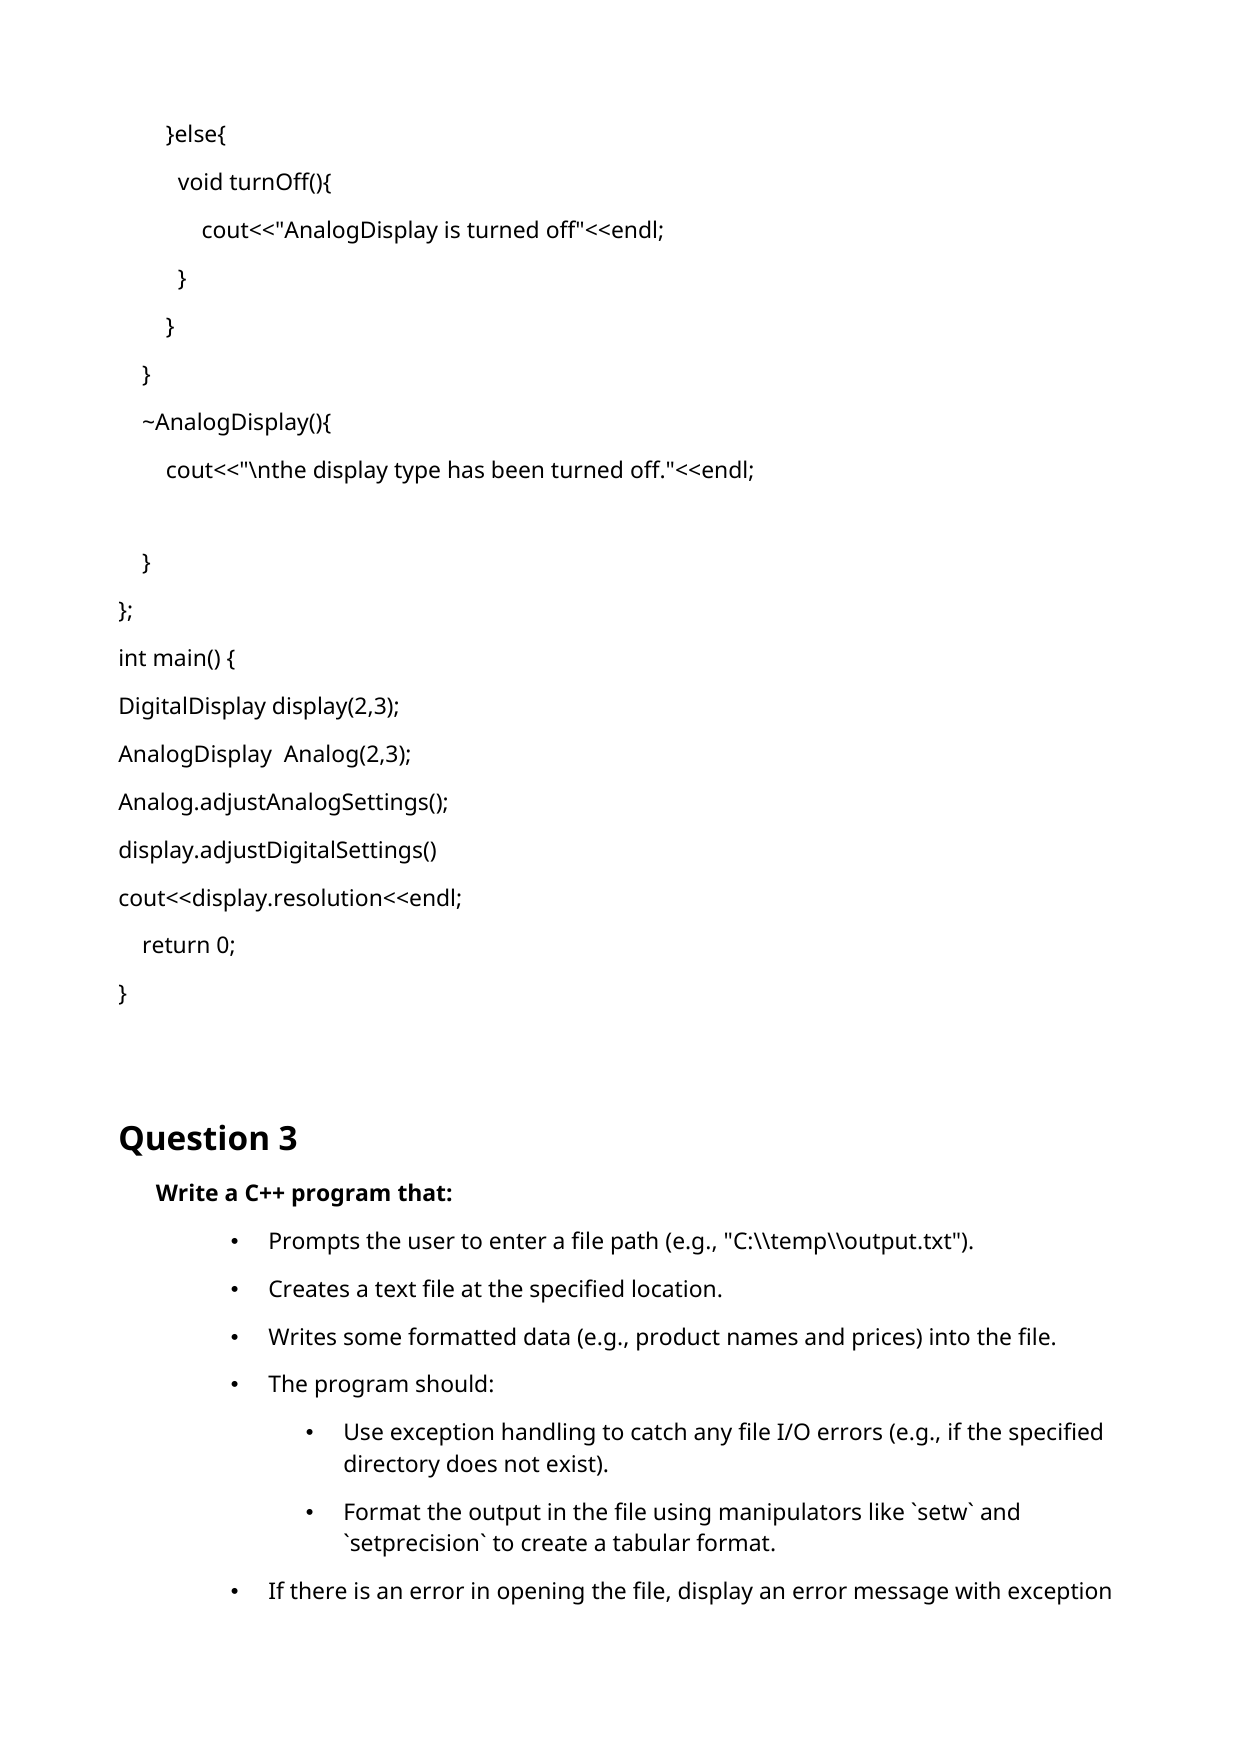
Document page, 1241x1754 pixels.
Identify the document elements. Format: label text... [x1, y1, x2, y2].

text } [118, 310, 1122, 341]
text int main() { [118, 642, 1122, 673]
text }else{ [118, 118, 1122, 149]
text } [118, 262, 1122, 293]
text DigitalDisplay display(2,3); [118, 690, 1122, 721]
list Prompts the user to enter a file path (e.g., "C:\\temp\\output.txt"). [231, 1225, 1122, 1256]
text } [118, 358, 1122, 389]
text cout<<display.resolution<<endl; [118, 882, 1122, 913]
text Question 3 [118, 1115, 1122, 1160]
text } [118, 977, 1122, 1009]
text cout<<"AnalogDisplay is turned off"<<endl; [118, 214, 1122, 245]
text display.adjustDigitalSettings() [118, 834, 1122, 865]
list Creates a text file at the specified location. [231, 1273, 1122, 1304]
list Writes some formatted data (e.g., product names and prices) into the file. [231, 1321, 1122, 1352]
list Use exception handling to catch any file I/O errors (e.g., if the specified directory does not exist). [306, 1416, 1122, 1479]
list Format the output in the file using manipulators like `setw` and `setprecision` to create a tabular format. [306, 1496, 1122, 1558]
text cout<<"\nthe display type has been turned off."<<endl; [118, 453, 1122, 485]
text Write a C++ program that: [156, 1177, 1122, 1208]
list If there is an error in opening the file, display an error message with exception [231, 1575, 1122, 1606]
text void turnOff(){ [118, 166, 1122, 197]
text AnalogDisplay Analog(2,3); [118, 738, 1122, 769]
text ~AnalogDisplay(){ [118, 406, 1122, 437]
text return 0; [118, 929, 1122, 961]
list The program should: [231, 1368, 1122, 1400]
text } [118, 546, 1122, 577]
text }; [118, 594, 1122, 625]
text Analog.adjustAnalogSettings(); [118, 786, 1122, 817]
